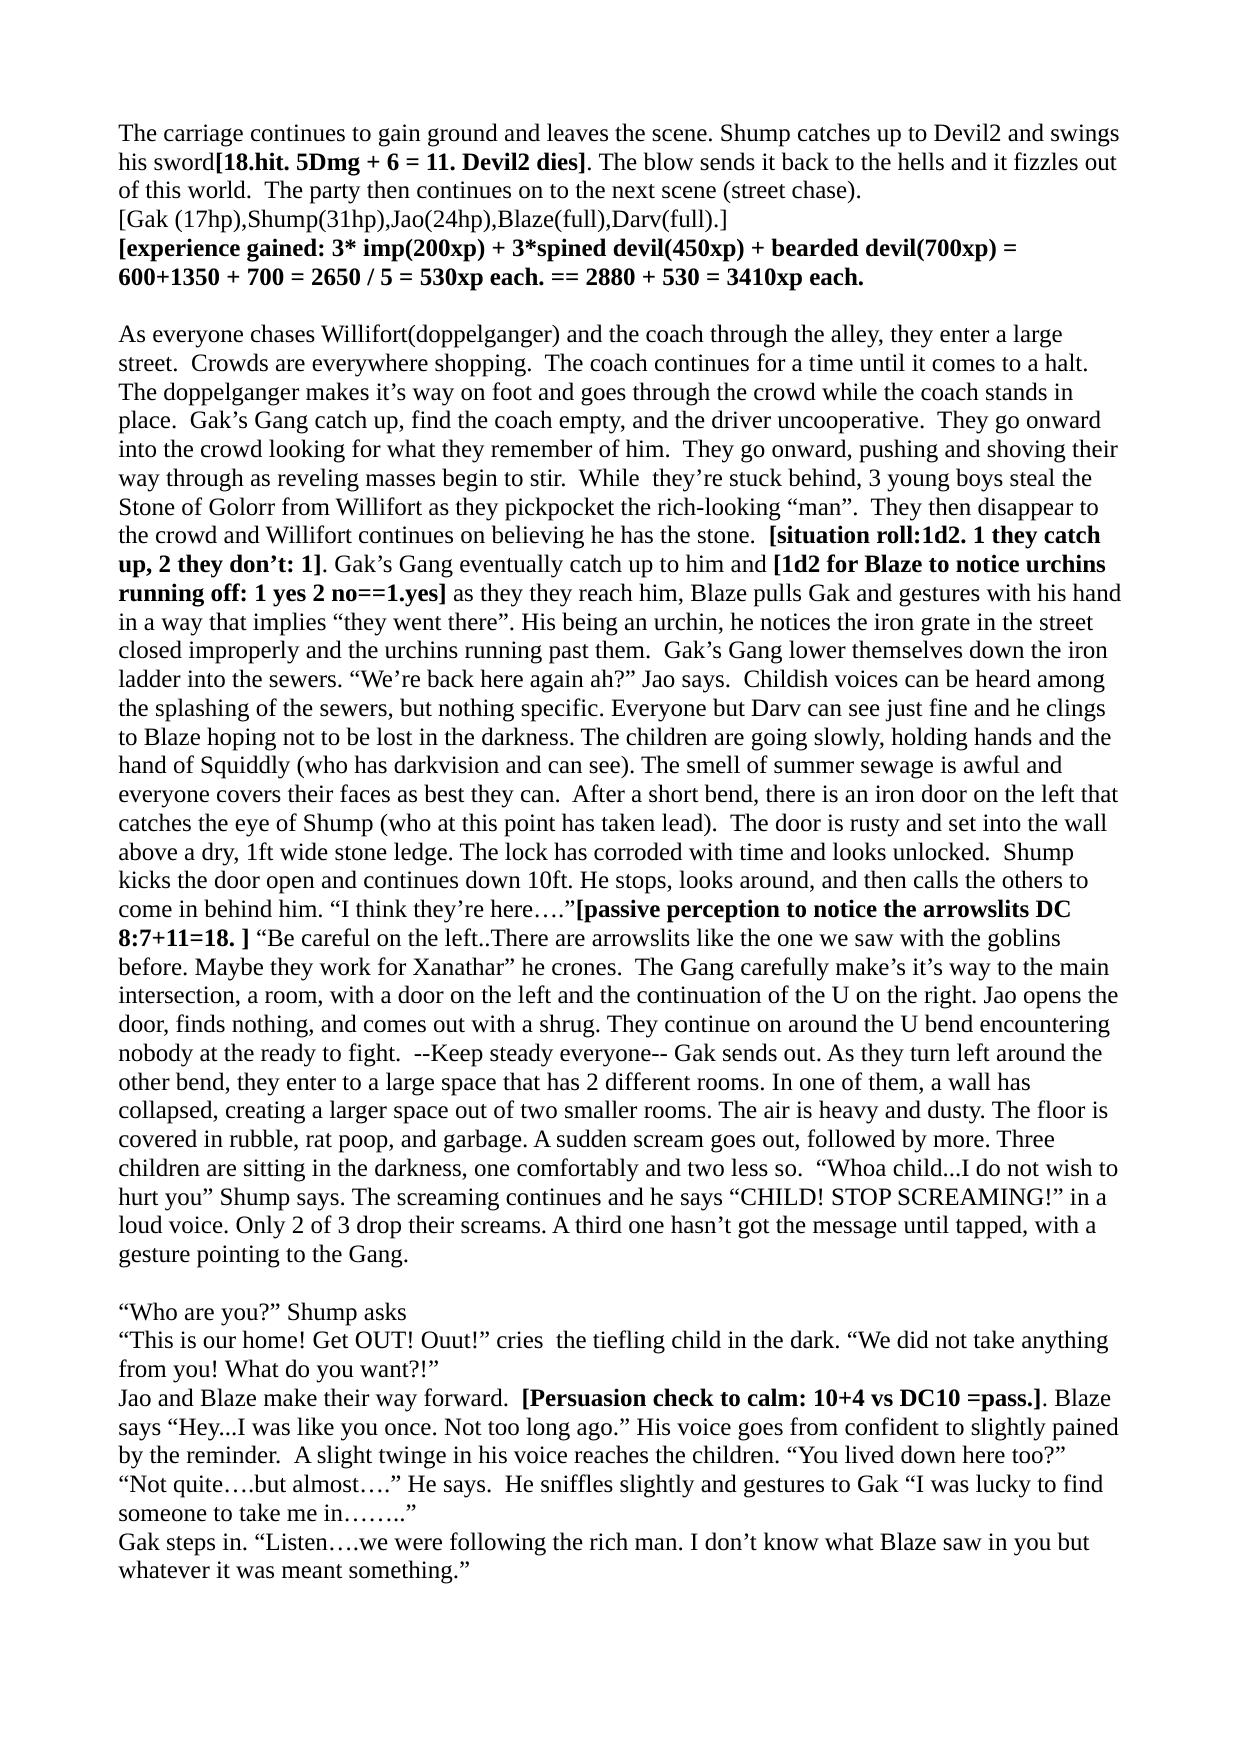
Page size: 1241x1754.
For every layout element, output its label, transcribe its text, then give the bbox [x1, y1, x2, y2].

text Gak steps in. “Listen….we were following the rich man. I don’t know what Blaze saw in you but whatever it was meant something.” [118, 1527, 1122, 1584]
text “Not quite….but almost….” He says. He sniffles slightly and gestures to Gak “I was lucky to find someone to take me in……..” [118, 1469, 1122, 1527]
text As everyone chases Willifort(doppelganger) and the coach through the alley, they enter a large street. Crowds are everywhere shopping. The coach continues for a time until it comes to a halt. The doppelganger makes it’s way on foot and goes through the crowd while the coach stands in place. Gak’s Gang catch up, find the coach empty, and the driver uncooperative. They go onward into the crowd looking for what they remember of him. They go onward, pushing and shoving their way through as reveling masses begin to stir. While they’re stuck behind, 3 young boys steal the Stone of Golorr from Willifort as they pickpocket the rich-looking “man”. They then disappear to the crowd and Willifort continues on believing he has the stone. [situation roll:1d2. 1 they catch up, 2 they don’t: 1]. Gak’s Gang eventually catch up to him and [1d2 for Blaze to notice urchins running off: 1 yes 2 no==1.yes] as they they reach him, Blaze pulls Gak and gestures with his hand in a way that implies “they went there”. His being an urchin, he notices the iron grate in the street closed improperly and the urchins running past them. Gak’s Gang lower themselves down the iron ladder into the sewers. “We’re back here again ah?” Jao says. Childish voices can be heard among the splashing of the sewers, but nothing specific. Everyone but Darv can see just fine and he clings to Blaze hoping not to be lost in the darkness. The children are going slowly, holding hands and the hand of Squiddly (who has darkvision and can see). The smell of summer sewage is awful and everyone covers their faces as best they can. After a short bend, there is an iron door on the left that catches the eye of Shump (who at this point has taken lead). The door is rusty and set into the wall above a dry, 1ft wide stone ledge. The lock has corroded with time and looks unlocked. Shump kicks the door open and continues down 10ft. He stops, looks around, and then calls the others to come in behind him. “I think they’re here….”[passive perception to notice the arrowslits DC 8:7+11=18. ] “Be careful on the left..There are arrowslits like the one we saw with the goblins before. Maybe they work for Xanathar” he crones. The Gang carefully make’s it’s way to the main intersection, a room, with a door on the left and the continuation of the U on the right. Jao opens the door, finds nothing, and comes out with a shrug. They continue on around the U bend encountering nobody at the ready to fight. --Keep steady everyone-- Gak sends out. As they turn left around the other bend, they enter to a large space that has 2 different rooms. In one of them, a wall has collapsed, creating a larger space out of two smaller rooms. The air is heavy and dusty. The floor is covered in rubble, rat poop, and garbage. A sudden scream goes out, followed by more. Three children are sitting in the darkness, one comfortably and two less so. “Whoa child...I do not wish to hurt you” Shump says. The screaming continues and he says “CHILD! STOP SCREAMING!” in a loud voice. Only 2 of 3 drop their screams. A third one hasn’t got the message until tapped, with a gesture pointing to the Gang. [118, 319, 1122, 1268]
text The carriage continues to gain ground and leaves the scene. Shump catches up to Devil2 and swings his sword[18.hit. 5Dmg + 6 = 11. Devil2 dies]. The blow sends it back to the hells and it fizzles out of this world. The party then continues on to the next scene (street chase). [118, 118, 1122, 204]
text Jao and Blaze make their way forward. [Persuasion check to calm: 10+4 vs DC10 =pass.]. Blaze says “Hey...I was like you once. Not too long ago.” His voice goes from confident to slightly pained by the reminder. A slight twinge in his voice reaches the children. “You lived down here too?” [118, 1383, 1122, 1469]
text [Gak (17hp),Shump(31hp),Jao(24hp),Blaze(full),Darv(full).] [118, 204, 1122, 233]
text “Who are you?” Shump asks [118, 1297, 1122, 1326]
text [experience gained: 3* imp(200xp) + 3*spined devil(450xp) + bearded devil(700xp) = 600+1350 + 700 = 2650 / 5 = 530xp each. == 2880 + 530 = 3410xp each. [118, 233, 1122, 291]
text “This is our home! Get OUT! Ouut!” cries the tiefling child in the dark. “We did not take anything from you! What do you want?!” [118, 1326, 1122, 1383]
